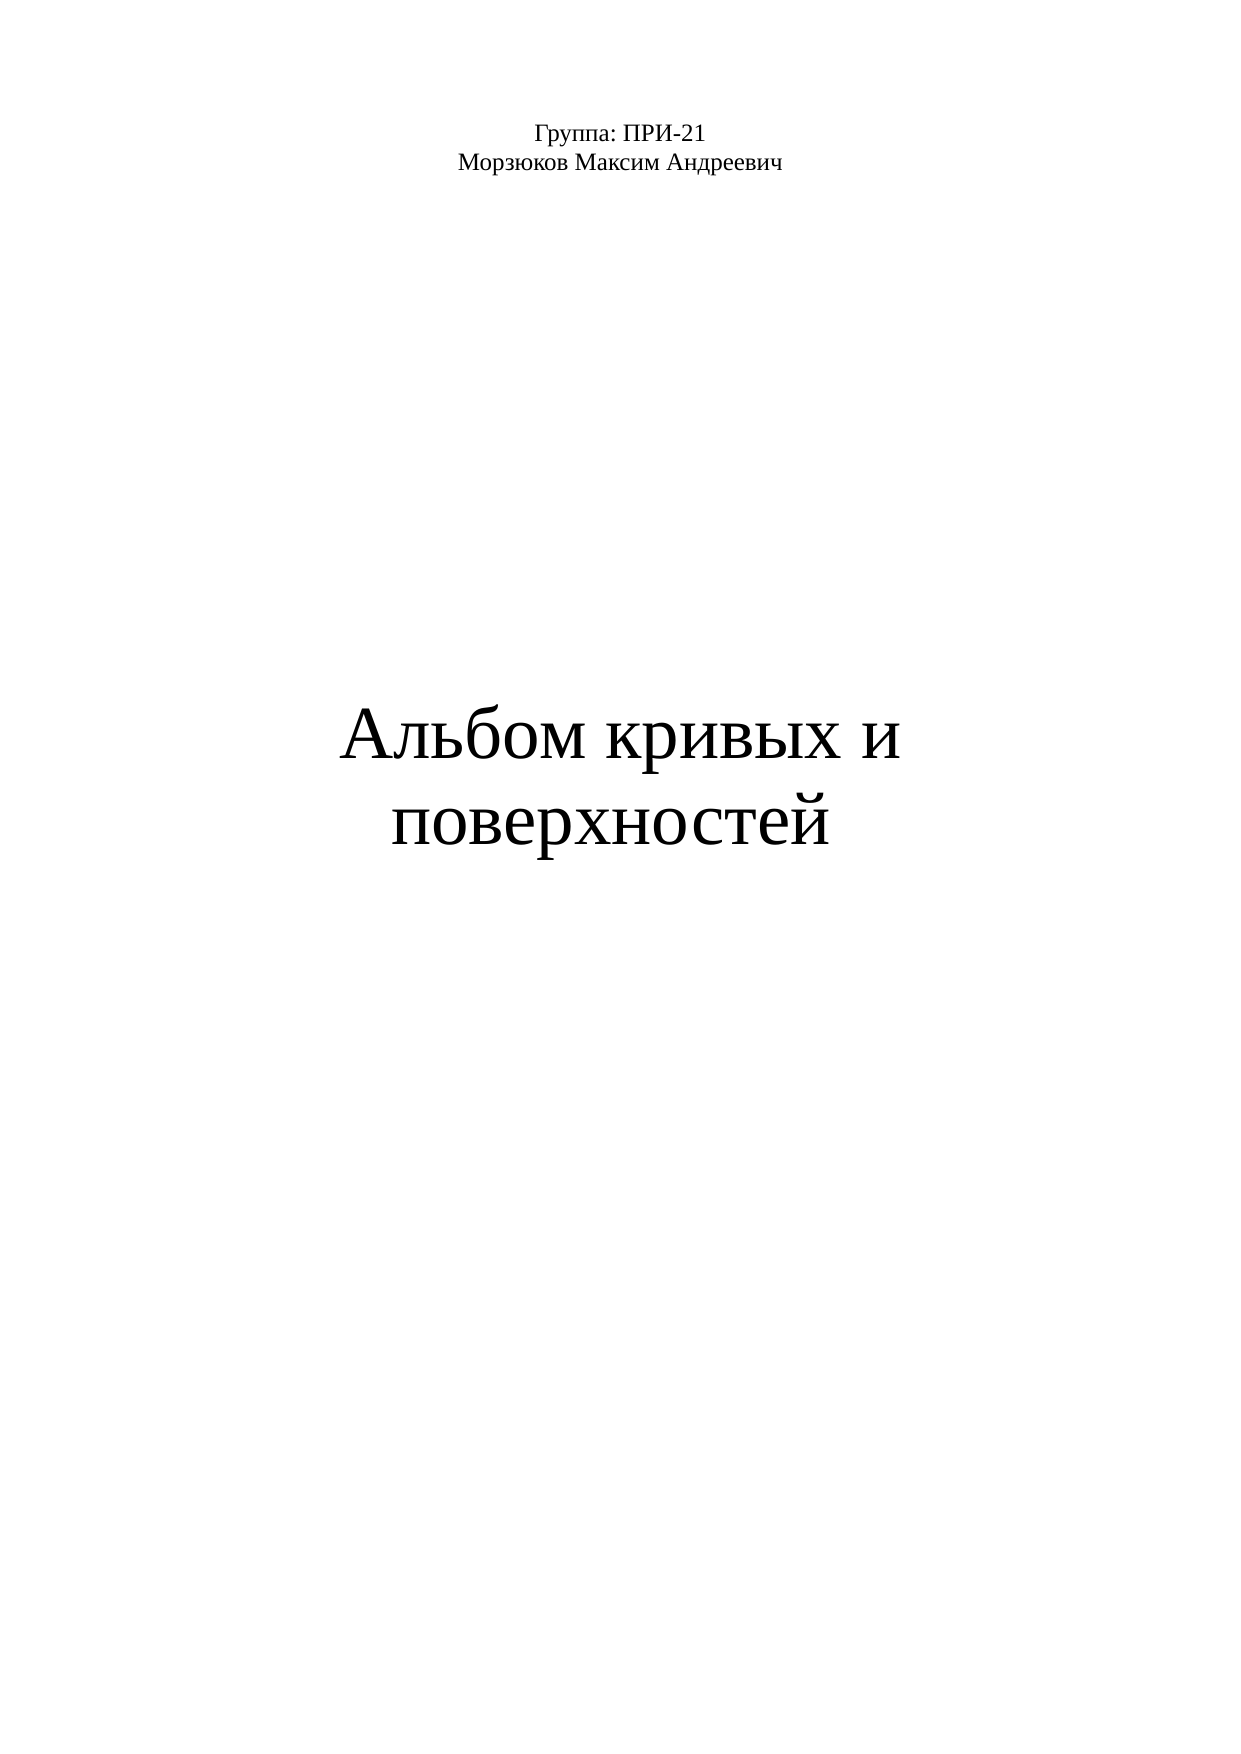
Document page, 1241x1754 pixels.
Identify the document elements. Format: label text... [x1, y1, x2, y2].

text Альбом кривых и поверхностей [118, 688, 1122, 861]
text Группа: ПРИ-21 [118, 118, 1122, 147]
text Морзюков Максим Андреевич [118, 147, 1122, 176]
